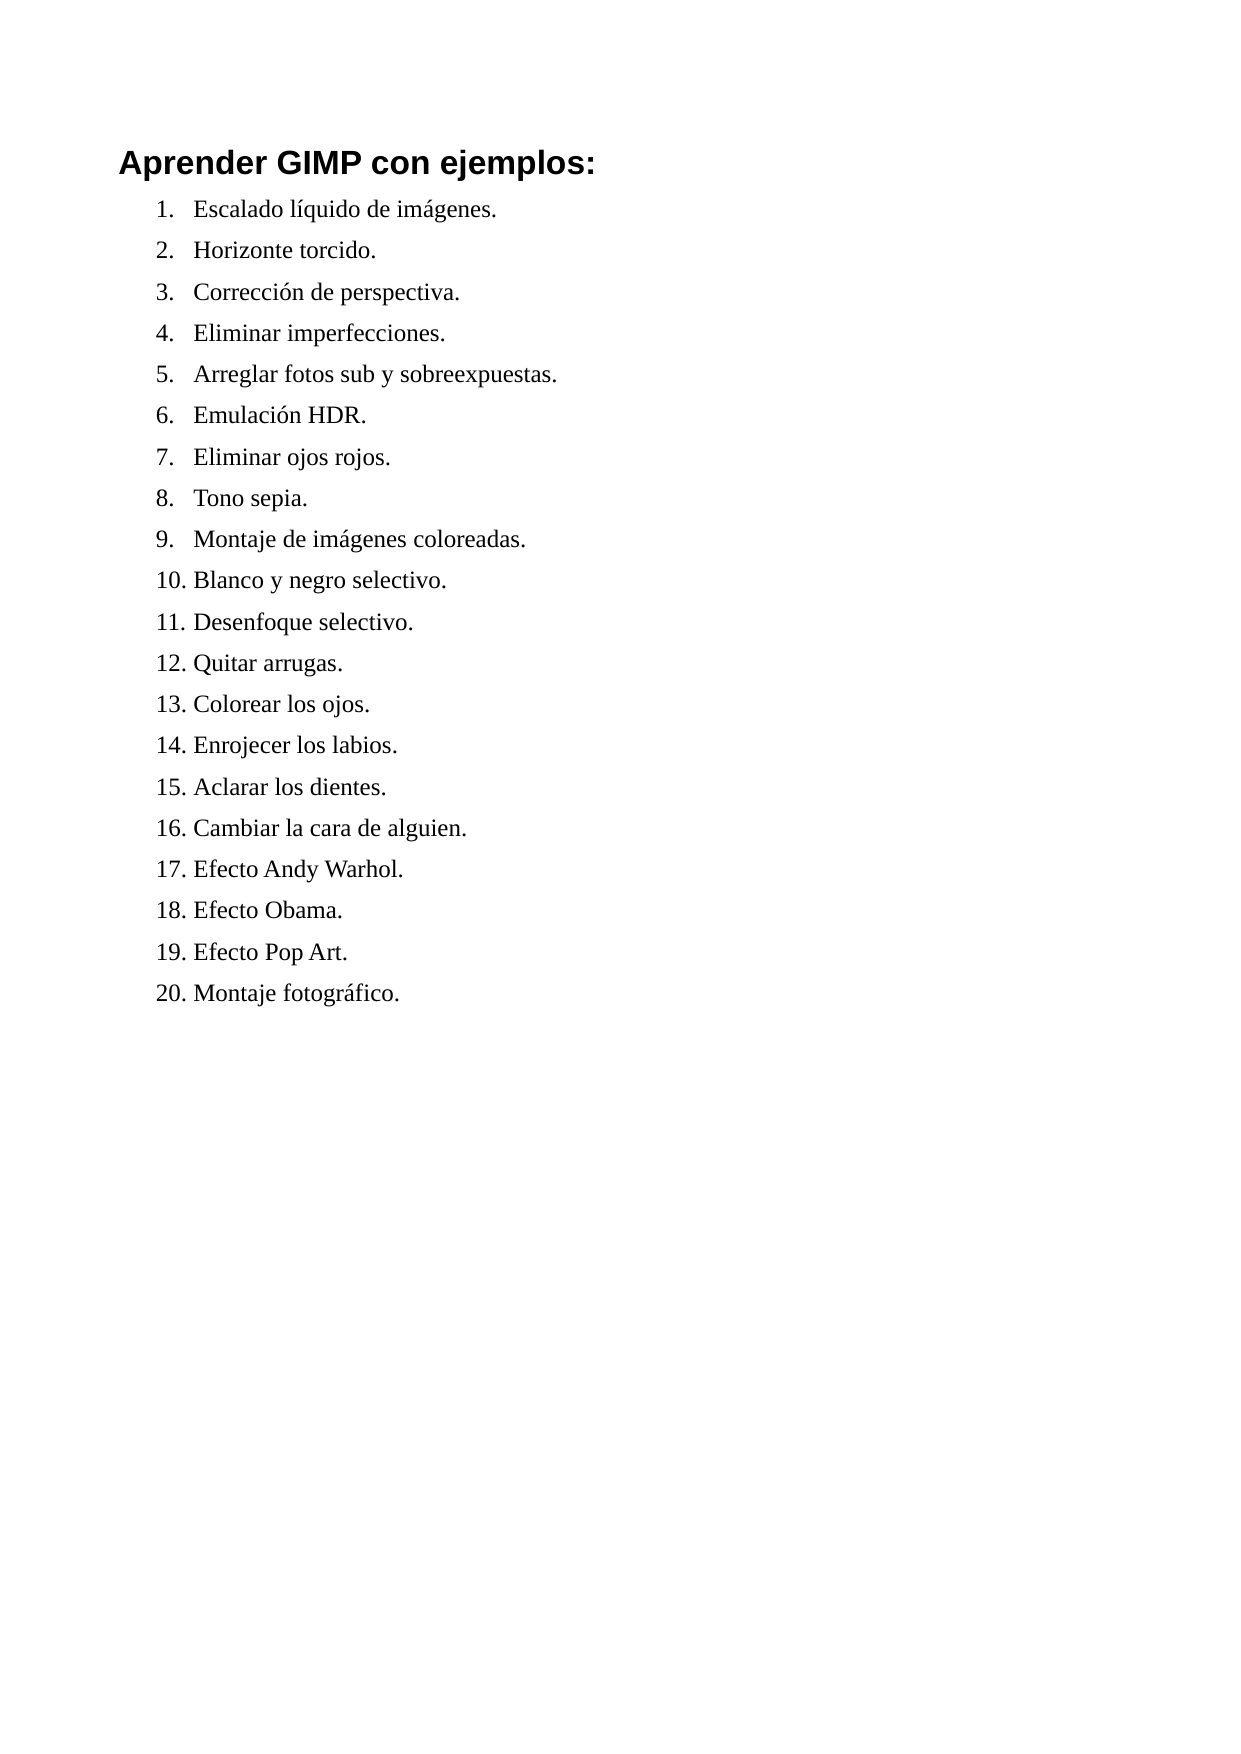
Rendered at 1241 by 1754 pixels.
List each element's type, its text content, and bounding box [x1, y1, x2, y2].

list Efecto Pop Art. [156, 937, 1122, 966]
subtitle Aprender GIMP con ejemplos: [118, 143, 1122, 182]
list Colorear los ojos. [156, 689, 1122, 718]
list Efecto Obama. [156, 896, 1122, 924]
list Enrojecer los labios. [156, 731, 1122, 759]
list Tono sepia. [156, 483, 1122, 512]
list Montaje de imágenes coloreadas. [156, 524, 1122, 553]
list Montaje fotográfico. [156, 978, 1122, 1007]
list Eliminar ojos rojos. [156, 442, 1122, 471]
list Efecto Andy Warhol. [156, 854, 1122, 883]
list Desenfoque selectivo. [156, 607, 1122, 636]
list Cambiar la cara de alguien. [156, 813, 1122, 842]
list Arreglar fotos sub y sobreexpuestas. [156, 359, 1122, 388]
list Corrección de perspectiva. [156, 277, 1122, 306]
list Quitar arrugas. [156, 648, 1122, 677]
list Eliminar imperfecciones. [156, 318, 1122, 347]
list Horizonte torcido. [156, 236, 1122, 264]
list Emulación HDR. [156, 401, 1122, 429]
list Blanco y negro selectivo. [156, 566, 1122, 594]
list Escalado líquido de imágenes. [156, 194, 1122, 223]
list Aclarar los dientes. [156, 772, 1122, 801]
